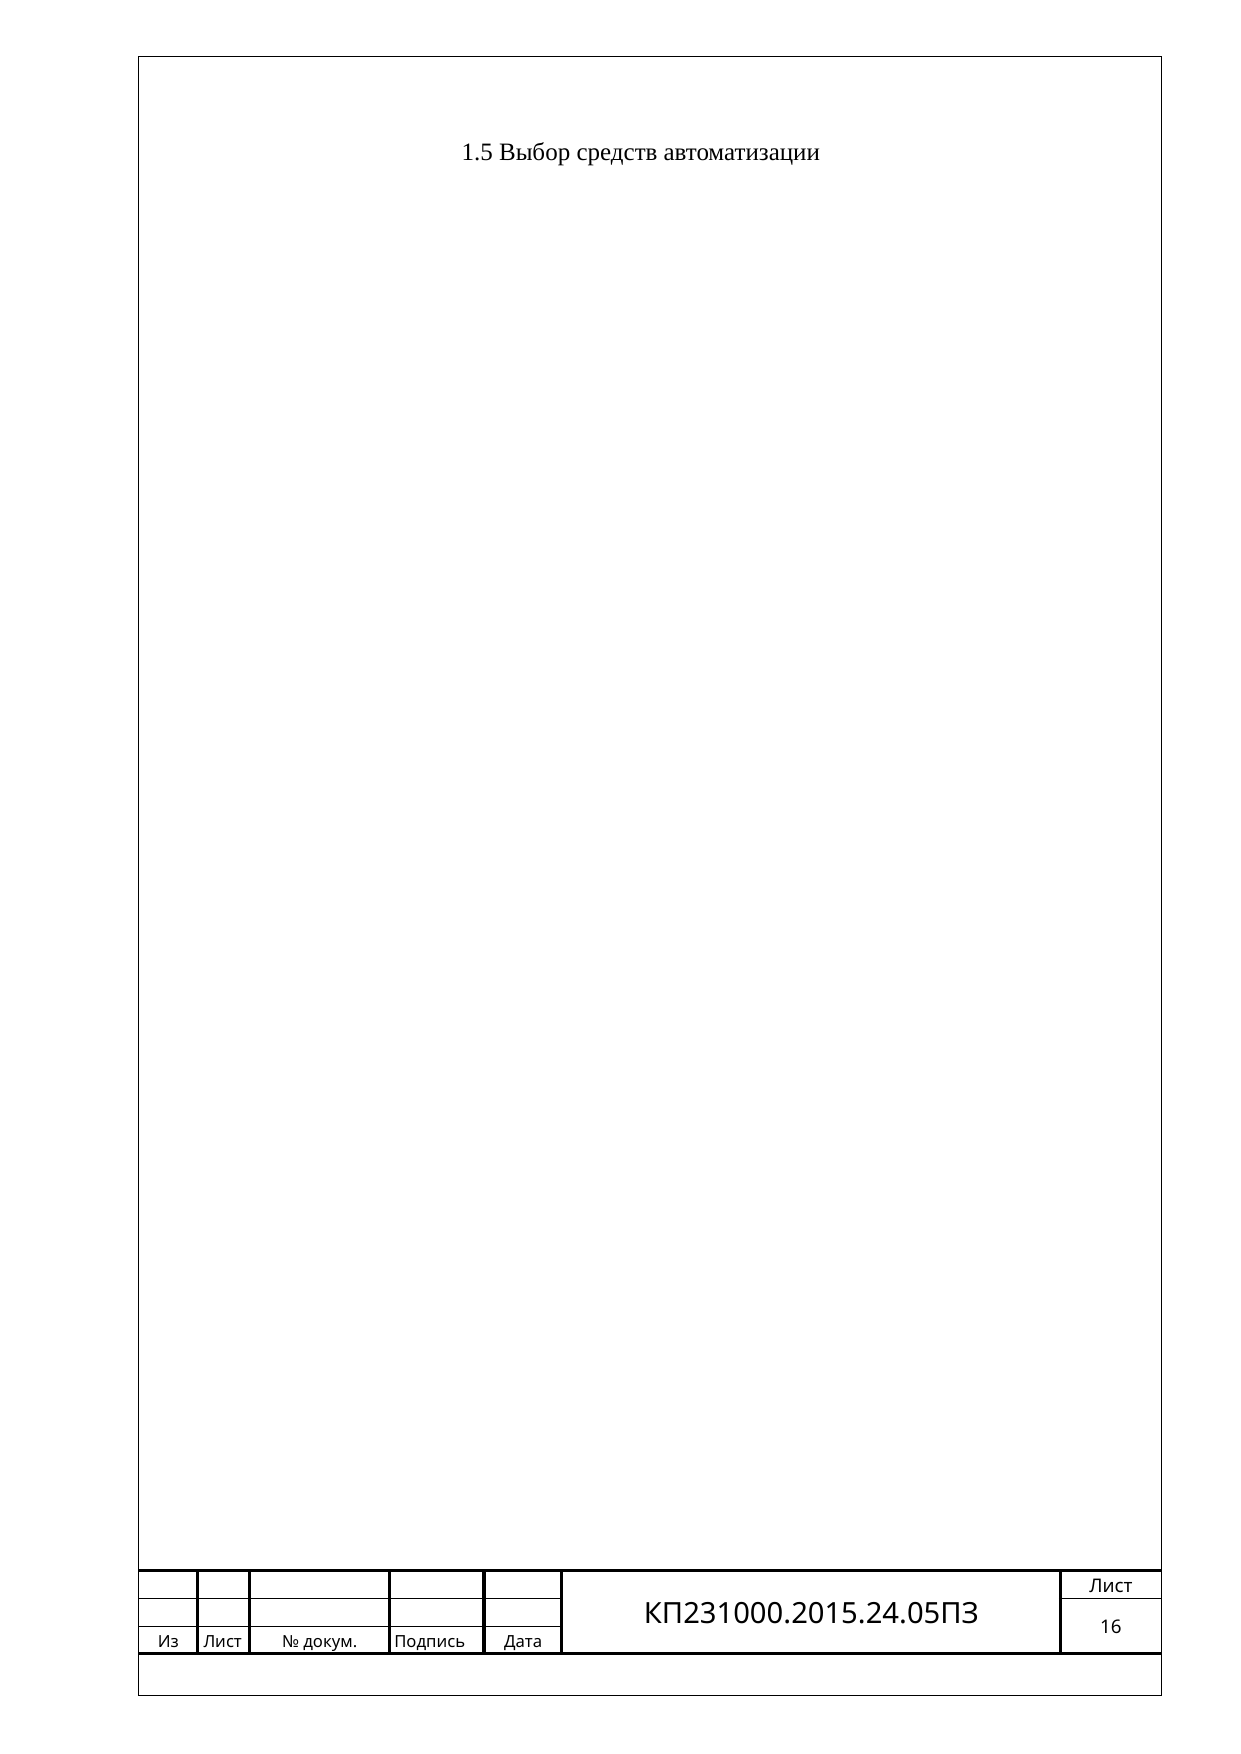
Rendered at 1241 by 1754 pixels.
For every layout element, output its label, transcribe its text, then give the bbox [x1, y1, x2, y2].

subtitle 1.5 Выбор средств автоматизации [168, 137, 1132, 165]
